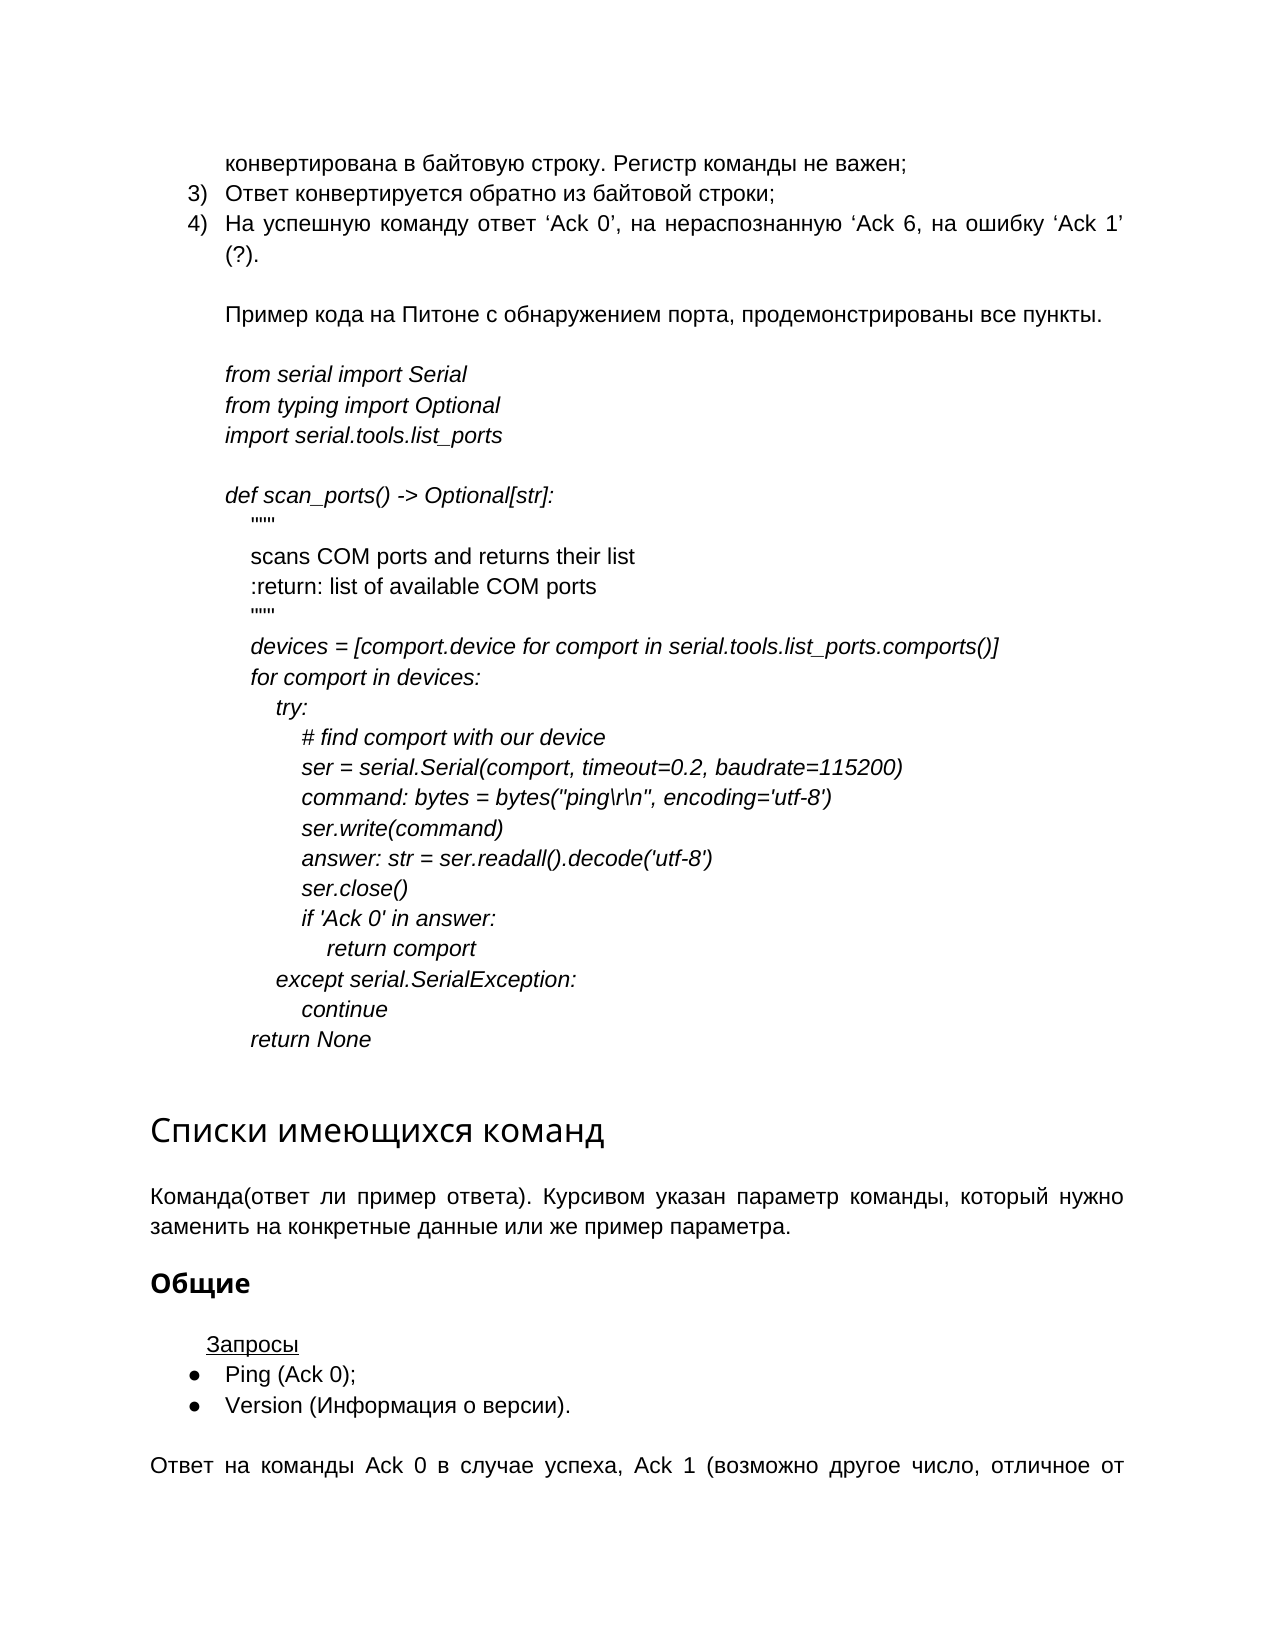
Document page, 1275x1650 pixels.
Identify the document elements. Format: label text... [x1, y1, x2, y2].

list Version (Информация о версии). [187, 1392, 1125, 1418]
text devices = [comport.device for comport in serial.tools.list_ports.comports()] [225, 633, 1125, 660]
text return None [225, 1026, 1125, 1052]
text try: [225, 694, 1125, 720]
text Ответ на команды Ack 0 в случае успеха, Ack 1 (возможно другое число, отличное от [150, 1452, 1125, 1478]
subtitle Списки имеющихся команд [150, 1107, 1125, 1153]
text command: bytes = bytes("ping\r\n", encoding='utf-8') [225, 784, 1125, 811]
text import serial.tools.list_ports [225, 422, 1125, 448]
text # find comport with our device [225, 724, 1125, 750]
text from typing import Optional [225, 392, 1125, 418]
text if 'Ack 0' in answer: [225, 905, 1125, 932]
text """ [225, 512, 1125, 539]
text return comport [225, 935, 1125, 962]
text Запросы [150, 1331, 1125, 1358]
text from serial import Serial [225, 361, 1125, 388]
text def scan_ports() -> Optional[str]: [225, 482, 1125, 509]
text ser.close() [225, 875, 1125, 901]
text ser = serial.Serial(comport, timeout=0.2, baudrate=115200) [225, 754, 1125, 781]
text """ [225, 603, 1125, 629]
text continue [225, 996, 1125, 1022]
list Ответ конвертируется обратно из байтовой строки; [187, 180, 1125, 207]
text ser.write(command) [225, 814, 1125, 841]
text Пример кода на Питоне с обнаружением порта, продемонстрированы все пункты. [225, 301, 1125, 327]
text answer: str = ser.readall().decode('utf-8') [225, 845, 1125, 871]
text Команда(ответ ли пример ответа). Курсивом указан параметр команды, который нужно заменить на конкретные данные или же пример параметра. [150, 1183, 1125, 1239]
text for comport in devices: [225, 663, 1125, 690]
text except serial.SerialException: [225, 966, 1125, 992]
text scans COM ports and returns their list [225, 543, 1125, 569]
subtitle Общие [150, 1264, 1125, 1301]
list На успешную команду ответ ‘Ack 0’, на нераспознанную ‘Ack 6, на ошибку ‘Ack 1’ (?). [187, 210, 1125, 267]
list конвертирована в байтовую строку. Регистр команды не важен; [187, 150, 1125, 176]
list Ping (Ack 0); [187, 1361, 1125, 1388]
text :return: list of available COM ports [225, 573, 1125, 599]
